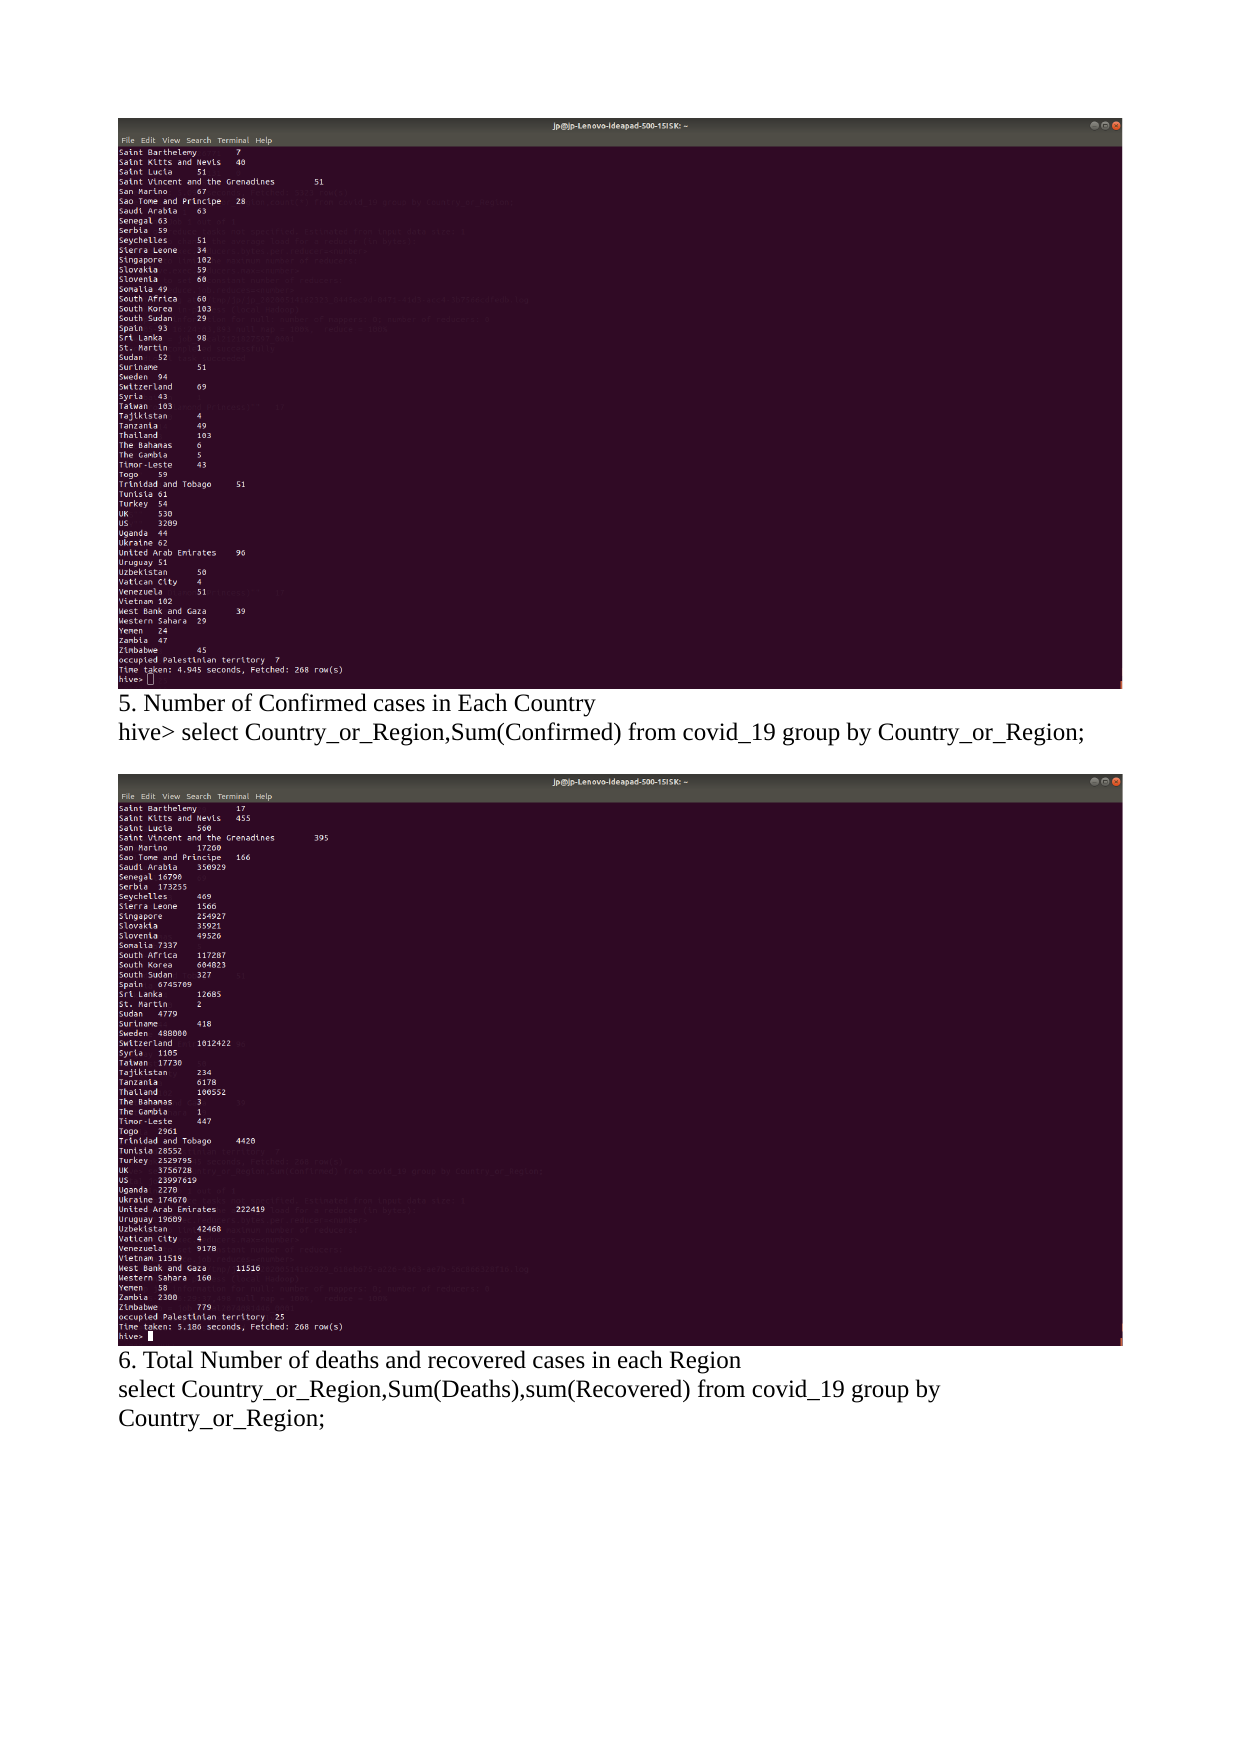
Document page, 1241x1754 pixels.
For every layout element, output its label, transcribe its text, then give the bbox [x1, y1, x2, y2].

text 5. Number of Confirmed cases in Each Country [118, 689, 1122, 717]
picture [118, 774, 1123, 1346]
text select Country_or_Region,Sum(Deaths),sum(Recovered) from covid_19 group by Country_or_Region; [118, 1374, 1122, 1431]
picture [118, 118, 1123, 689]
text 6. Total Number of deaths and recovered cases in each Region [118, 1346, 1122, 1374]
text hive> select Country_or_Region,Sum(Confirmed) from covid_19 group by Country_or_Region; [118, 717, 1122, 746]
